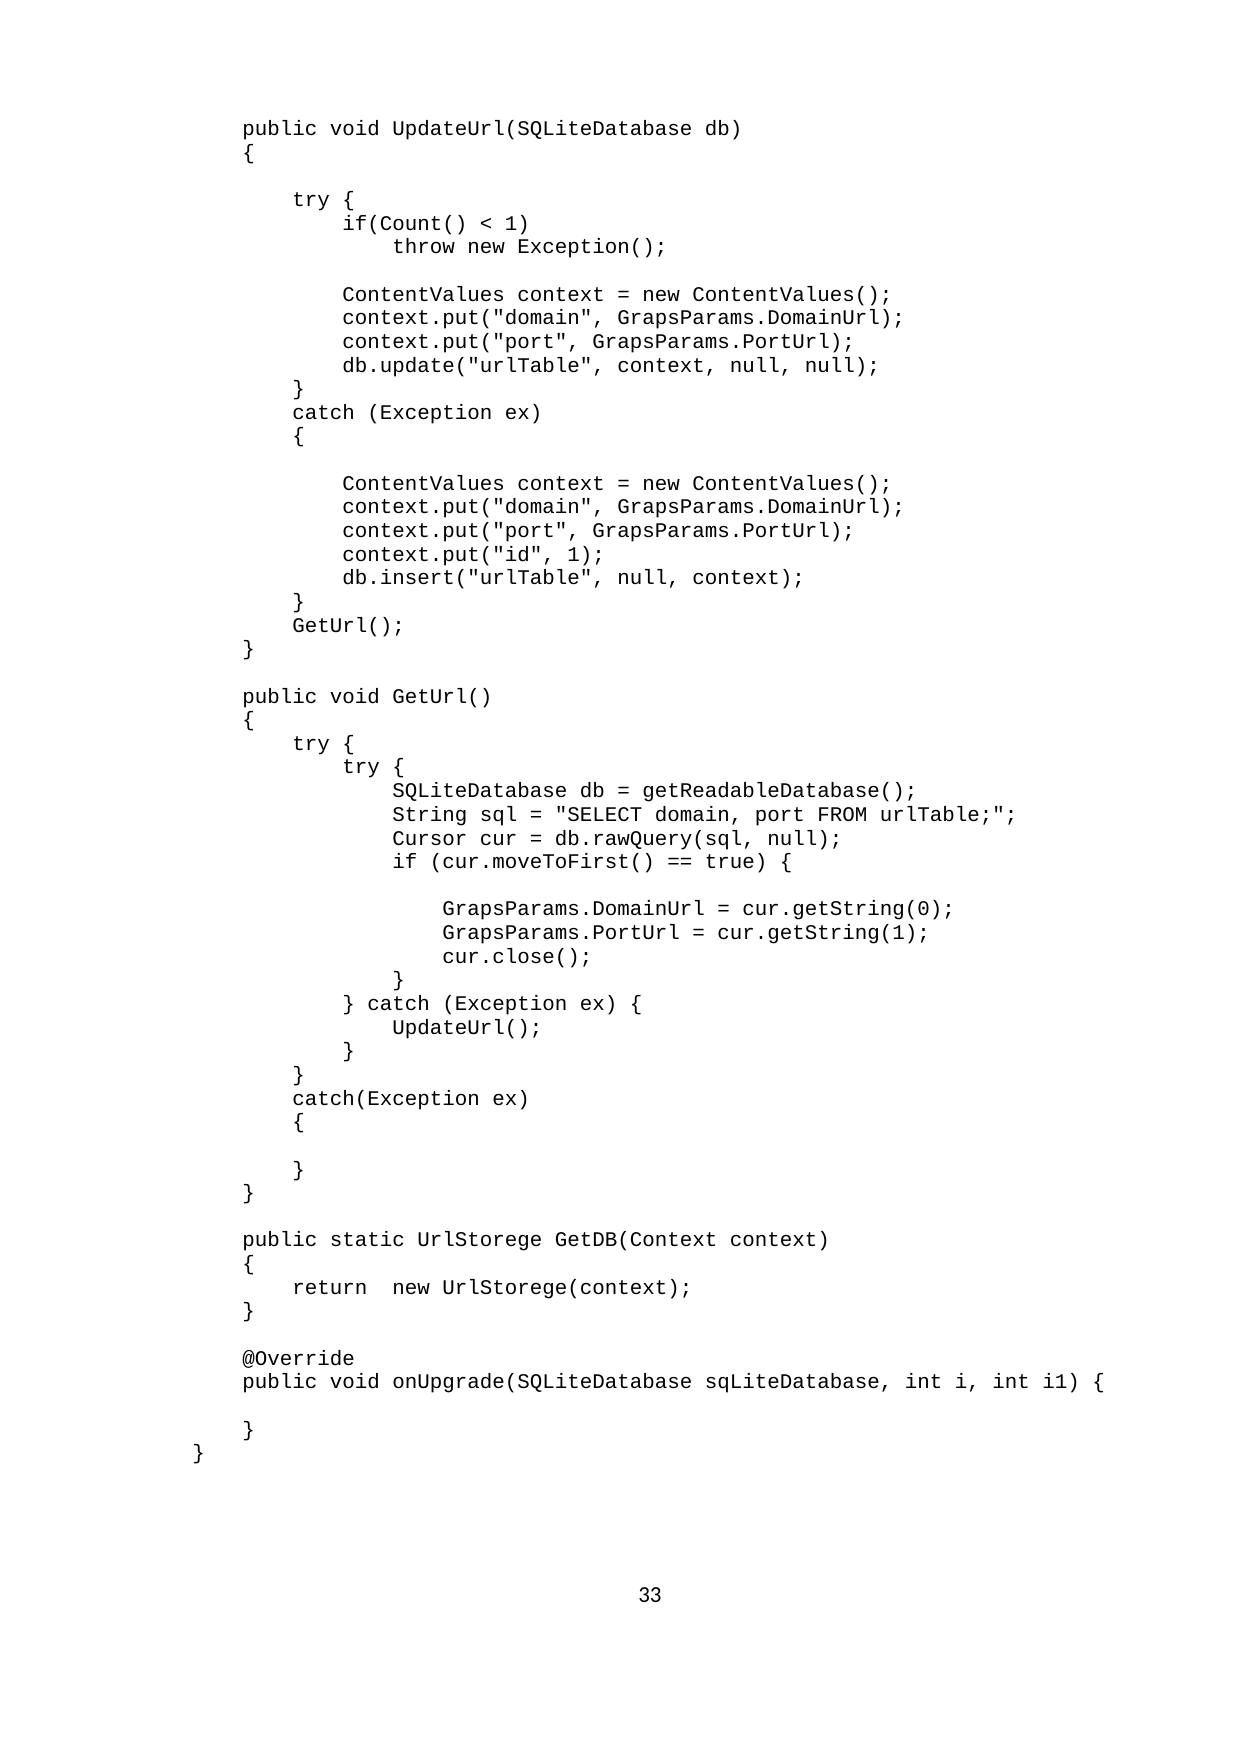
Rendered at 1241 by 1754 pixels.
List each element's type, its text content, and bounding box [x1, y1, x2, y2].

text } [118, 1442, 1181, 1466]
text } [118, 1158, 1181, 1182]
text throw new Exception(); [118, 236, 1181, 260]
text try { [118, 733, 1181, 757]
text Cursor cur = db.rawQuery(sql, null); [118, 827, 1181, 851]
text } [118, 1300, 1181, 1324]
text } [118, 1182, 1181, 1206]
text { [118, 1111, 1181, 1135]
text db.insert("urlTable", null, context); [118, 567, 1181, 591]
text context.put("port", GrapsParams.PortUrl); [118, 331, 1181, 354]
text if (cur.moveToFirst() == true) { [118, 851, 1181, 875]
text GrapsParams.PortUrl = cur.getString(1); [118, 922, 1181, 946]
text return new UrlStorege(context); [118, 1277, 1181, 1300]
text cur.close(); [118, 946, 1181, 969]
text { [118, 426, 1181, 449]
text } [118, 969, 1181, 993]
text public void UpdateUrl(SQLiteDatabase db) [118, 118, 1181, 142]
text context.put("domain", GrapsParams.DomainUrl); [118, 496, 1181, 520]
text { [118, 142, 1181, 165]
text } [118, 591, 1181, 615]
text } [118, 1419, 1181, 1442]
text catch(Exception ex) [118, 1088, 1181, 1111]
text } [118, 378, 1181, 402]
text context.put("domain", GrapsParams.DomainUrl); [118, 307, 1181, 331]
text catch (Exception ex) [118, 402, 1181, 426]
text String sql = "SELECT domain, port FROM urlTable;"; [118, 804, 1181, 827]
text @Override [118, 1348, 1181, 1371]
text context.put("id", 1); [118, 544, 1181, 567]
text GrapsParams.DomainUrl = cur.getString(0); [118, 898, 1181, 922]
text SQLiteDatabase db = getReadableDatabase(); [118, 780, 1181, 804]
text } catch (Exception ex) { [118, 993, 1181, 1017]
text } [118, 1040, 1181, 1064]
text context.put("port", GrapsParams.PortUrl); [118, 520, 1181, 544]
text try { [118, 757, 1181, 780]
text GetUrl(); [118, 615, 1181, 638]
text public static UrlStorege GetDB(Context context) [118, 1229, 1181, 1253]
text ContentValues context = new ContentValues(); [118, 284, 1181, 307]
text UpdateUrl(); [118, 1017, 1181, 1040]
text public void onUpgrade(SQLiteDatabase sqLiteDatabase, int i, int i1) { [118, 1371, 1181, 1395]
text } [118, 1064, 1181, 1088]
text db.update("urlTable", context, null, null); [118, 354, 1181, 378]
text try { [118, 189, 1181, 213]
text { [118, 1253, 1181, 1277]
text if(Count() < 1) [118, 213, 1181, 236]
text { [118, 709, 1181, 733]
text ContentValues context = new ContentValues(); [118, 473, 1181, 496]
text public void GetUrl() [118, 686, 1181, 709]
text } [118, 638, 1181, 662]
